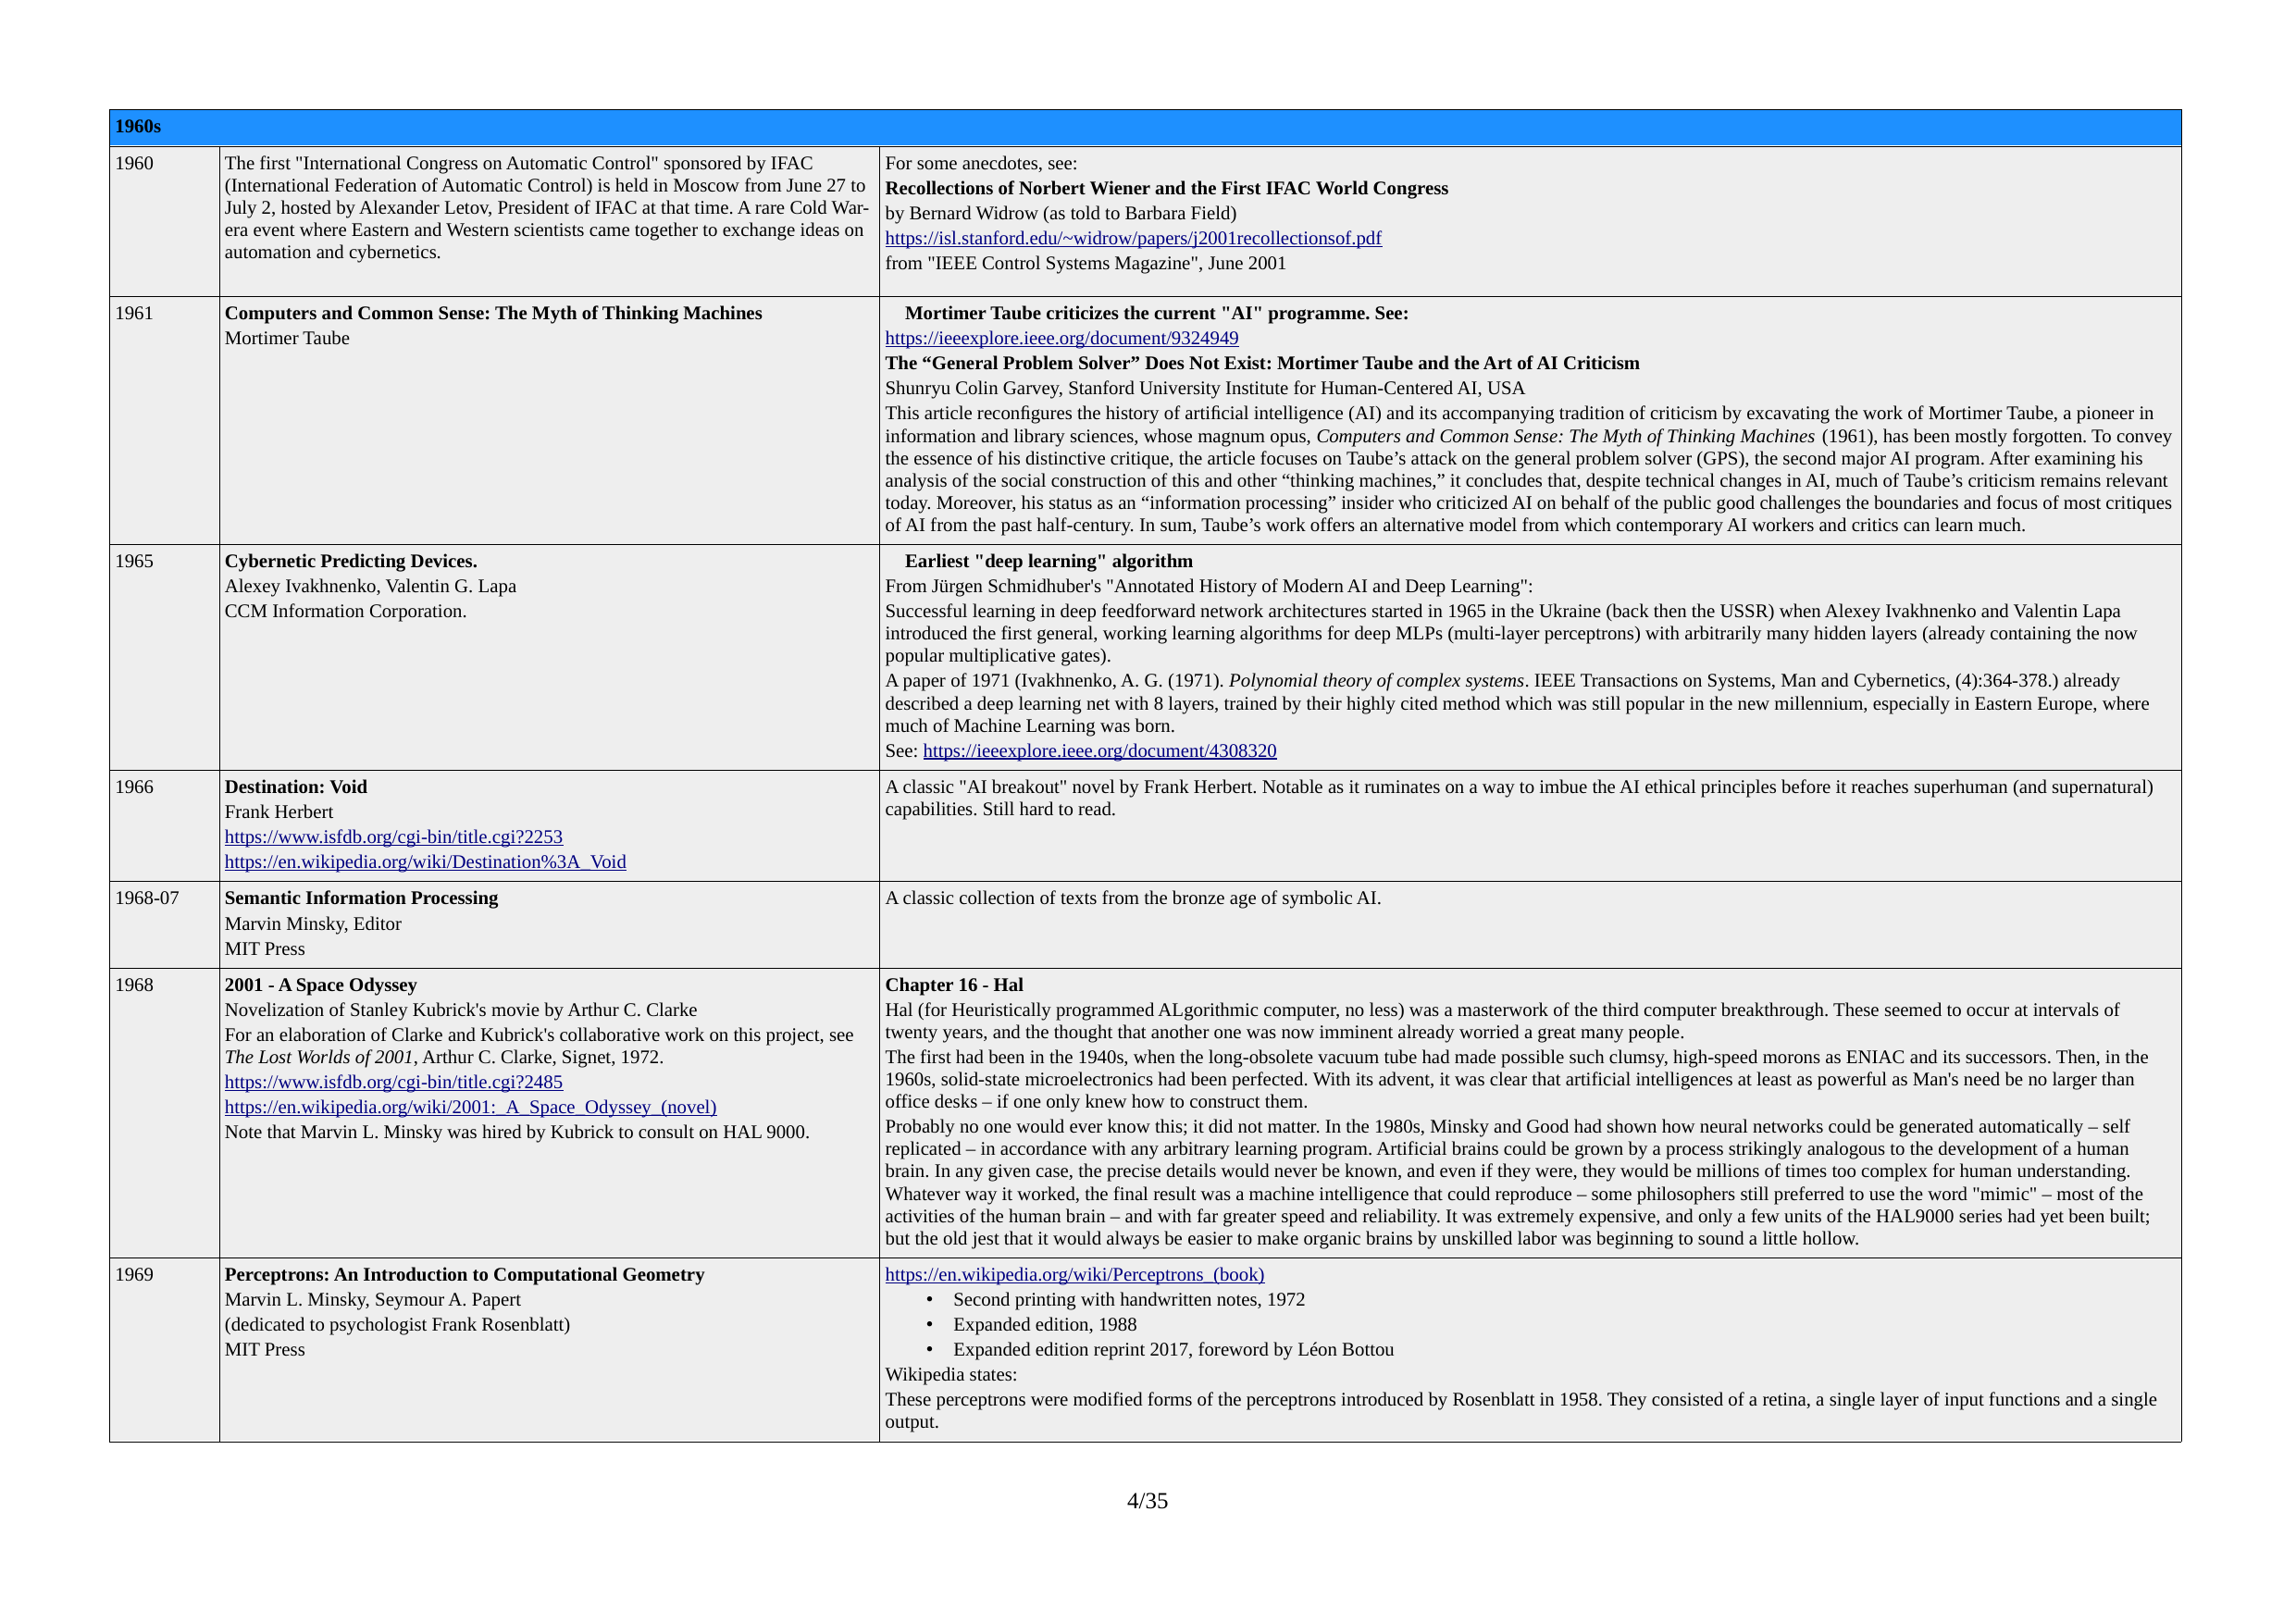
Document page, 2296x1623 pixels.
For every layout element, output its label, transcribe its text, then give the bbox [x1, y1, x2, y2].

table_cell 1968-07 📔 [110, 882, 219, 968]
table_cell 🦉 Mortimer Taube criticizes the current "AI" programme. See: https://ieeexplore.ieee.org/document/9324949 The “General Problem Solver” Does Not Exist: Mortimer Taube and the Art of AI Criticism Shunryu Colin Garvey, Stanford University Institute for Human-Centered AI, USA This article reconﬁgures the history of artiﬁcial intelligence (AI) and its accompanying tradition of criticism by excavating the work of Mortimer Taube, a pioneer in information and library sciences, whose magnum opus, Computers and Common Sense: The Myth of Thinking Machines (1961), has been mostly forgotten. To convey the essence of his distinctive critique, the article focuses on Taube’s attack on the general problem solver (GPS), the second major AI program. After examining his analysis of the social construction of this and other “thinking machines,” it concludes that, despite technical changes in AI, much of Taube’s criticism remains relevant today. Moreover, his status as an “information processing” insider who criticized AI on behalf of the public good challenges the boundaries and focus of most critiques of AI from the past half-century. In sum, Taube’s work offers an alternative model from which contemporary AI workers and critics can learn much. [880, 297, 2181, 544]
table_cell A classic "AI breakout" novel by Frank Herbert. Notable as it ruminates on a way to imbue the AI ethical principles before it reaches superhuman (and supernatural) capabilities. Still hard to read. [880, 771, 2181, 881]
table_cell 1965 [110, 545, 219, 770]
table_cell The first "International Congress on Automatic Control" sponsored by IFAC (International Federation of Automatic Control) is held in Moscow from June 27 to July 2, hosted by Alexander Letov, President of IFAC at that time. A rare Cold War-era event where Eastern and Western scientists came together to exchange ideas on automation and cybernetics. [220, 147, 879, 296]
table_cell 2001 - A Space Odyssey Novelization of Stanley Kubrick's movie by Arthur C. Clarke For an elaboration of Clarke and Kubrick's collaborative work on this project, see The Lost Worlds of 2001, Arthur C. Clarke, Signet, 1972. https://www.isfdb.org/cgi-bin/title.cgi?2485 https://en.wikipedia.org/wiki/2001:_A_Space_Odyssey_(novel) Note that Marvin L. Minsky was hired by Kubrick to consult on HAL 9000. [220, 969, 879, 1258]
table_cell 1960 📆 [110, 147, 219, 296]
table_cell A classic collection of texts from the bronze age of symbolic AI. [880, 882, 2181, 968]
table_cell Perceptrons: An Introduction to Computational Geometry Marvin L. Minsky, Seymour A. Papert (dedicated to psychologist Frank Rosenblatt) MIT Press [220, 1258, 879, 1441]
table_cell For some anecdotes, see: Recollections of Norbert Wiener and the First IFAC World Congress by Bernard Widrow (as told to Barbara Field) https://isl.stanford.edu/~widrow/papers/j2001recollectionsof.pdf from "IEEE Control Systems Magazine", June 2001 [880, 147, 2181, 296]
table_cell 1966 🚀 [110, 771, 219, 881]
table_cell 🦉 Earliest "deep learning" algorithm From Jürgen Schmidhuber's "Annotated History of Modern AI and Deep Learning": Successful learning in deep feedforward network architectures started in 1965 in the Ukraine (back then the USSR) when Alexey Ivakhnenko and Valentin Lapa introduced the first general, working learning algorithms for deep MLPs (multi-layer perceptrons) with arbitrarily many hidden layers (already containing the now popular multiplicative gates). A paper of 1971 (Ivakhnenko, A. G. (1971). Polynomial theory of complex systems. IEEE Transactions on Systems, Man and Cybernetics, (4):364-378.) already described a deep learning net with 8 layers, trained by their highly cited method which was still popular in the new millennium, especially in Eastern Europe, where much of Machine Learning was born. See: https://ieeexplore.ieee.org/document/4308320 [880, 545, 2181, 770]
table_cell Destination: Void Frank Herbert https://www.isfdb.org/cgi-bin/title.cgi?2253 https://en.wikipedia.org/wiki/Destination%3A_Void [220, 771, 879, 881]
table_cell 1968 🚀 [110, 969, 219, 1258]
table_cell 1960s [110, 110, 2181, 145]
table_cell https://en.wikipedia.org/wiki/Perceptrons_(book) Second printing with handwritten notes, 1972 Expanded edition, 1988 Expanded edition reprint 2017, foreword by Léon Bottou Wikipedia states: These perceptrons were modified forms of the perceptrons introduced by Rosenblatt in 1958. They consisted of a retina, a single layer of input functions and a single output. [880, 1258, 2181, 1441]
table_cell Computers and Common Sense: The Myth of Thinking Machines Mortimer Taube [220, 297, 879, 544]
table_cell 1969 📔 [110, 1258, 219, 1441]
table_cell 1961 📔 [110, 297, 219, 544]
table_cell Semantic Information Processing Marvin Minsky, Editor MIT Press [220, 882, 879, 968]
table_cell Cybernetic Predicting Devices. Alexey Ivakhnenko, Valentin G. Lapa CCM Information Corporation. [220, 545, 879, 770]
table_cell Chapter 16 - Hal Hal (for Heuristically programmed ALgorithmic computer, no less) was a masterwork of the third computer breakthrough. These seemed to occur at intervals of twenty years, and the thought that another one was now imminent already worried a great many people. The first had been in the 1940s, when the long-obsolete vacuum tube had made possible such clumsy, high-speed morons as ENIAC and its successors. Then, in the 1960s, solid-state microelectronics had been perfected. With its advent, it was clear that artificial intelligences at least as powerful as Man's need be no larger than office desks – if one only knew how to construct them. Probably no one would ever know this; it did not matter. In the 1980s, Minsky and Good had shown how neural networks could be generated automatically – self replicated – in accordance with any arbitrary learning program. Artificial brains could be grown by a process strikingly analogous to the development of a human brain. In any given case, the precise details would never be known, and even if they were, they would be millions of times too complex for human understanding. Whatever way it worked, the final result was a machine intelligence that could reproduce – some philosophers still preferred to use the word "mimic" – most of the activities of the human brain – and with far greater speed and reliability. It was extremely expensive, and only a few units of the HAL9000 series had yet been built; but the old jest that it would always be easier to make organic brains by unskilled labor was beginning to sound a little hollow. [880, 969, 2181, 1258]
